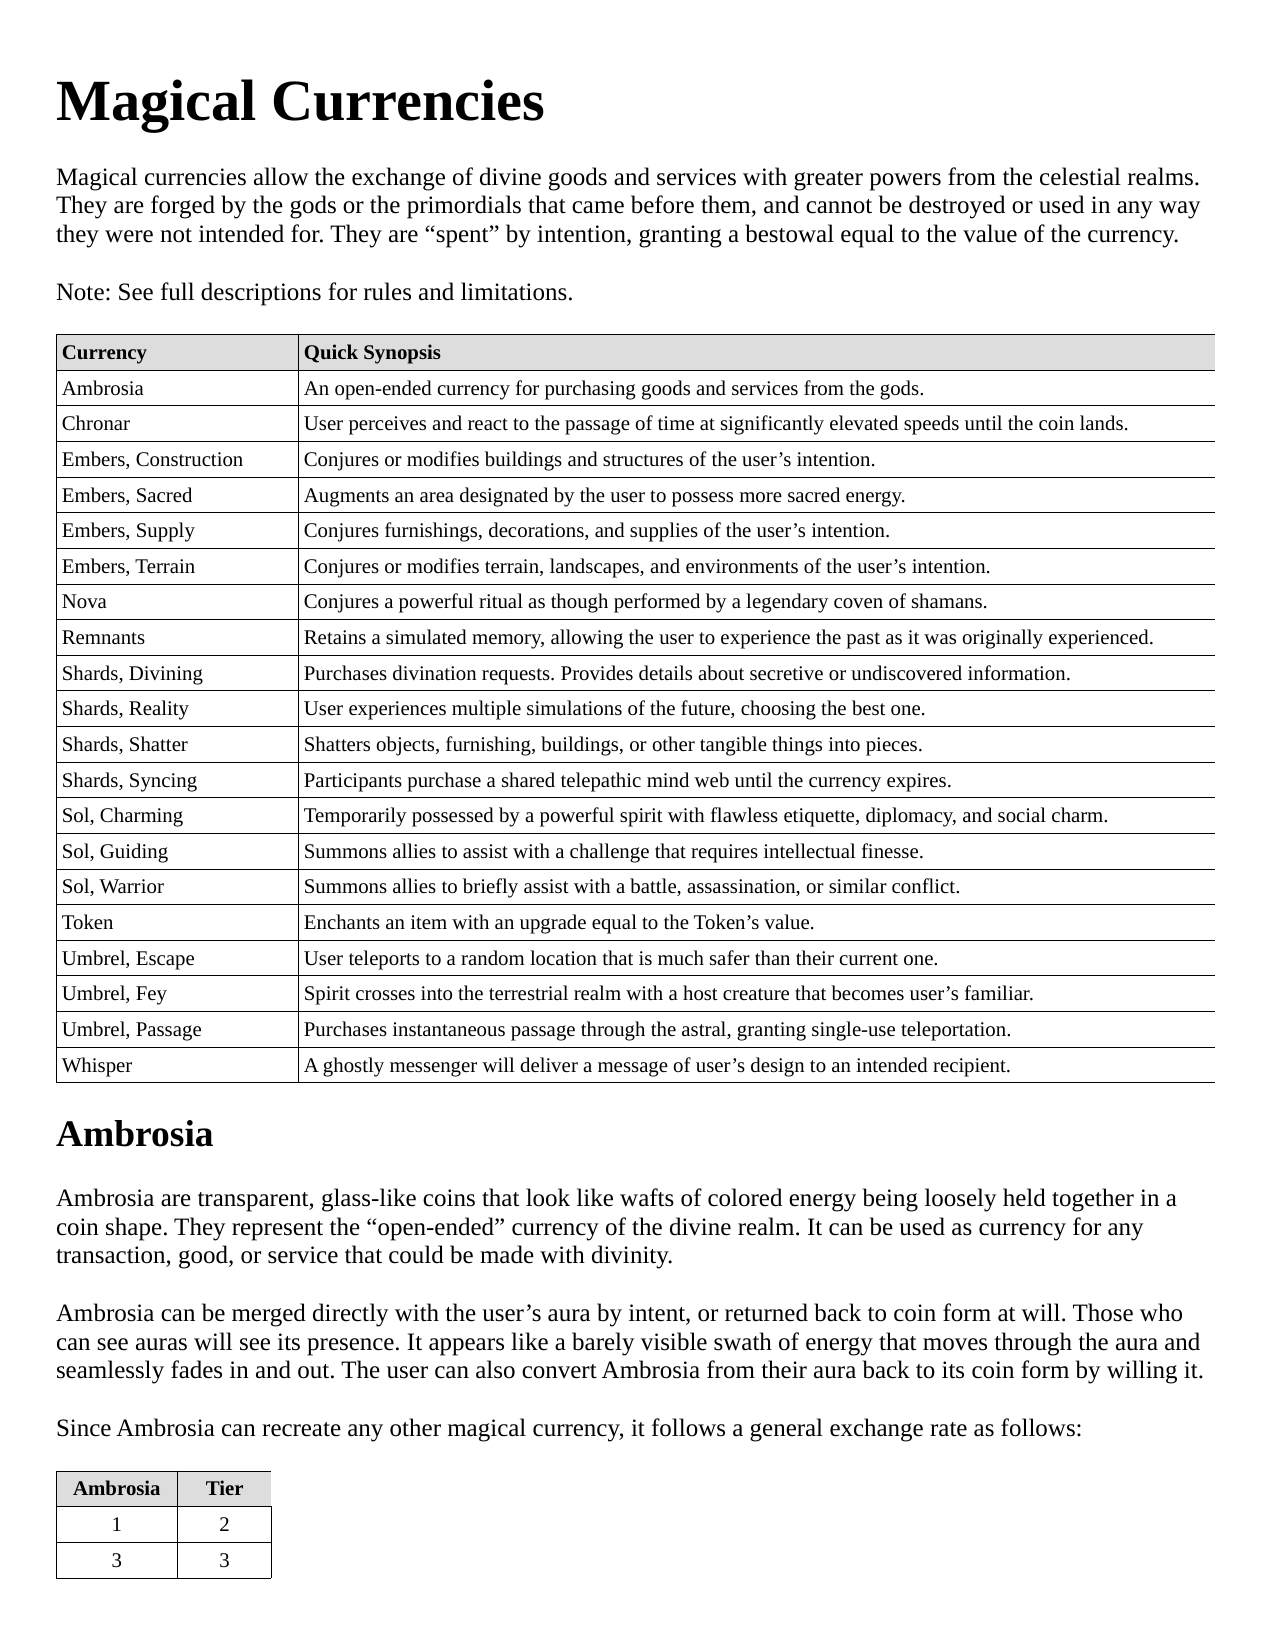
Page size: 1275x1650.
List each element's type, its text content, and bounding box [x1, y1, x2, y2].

table_cell An open-ended currency for purchasing goods and services from the gods. [299, 371, 1215, 405]
table_cell Retains a simulated memory, allowing the user to experience the past as it was originally experienced. [299, 620, 1215, 655]
table_cell Temporarily possessed by a powerful spirit with flawless etiquette, diplomacy, and social charm. [299, 798, 1215, 833]
table_cell Shatters objects, furnishing, buildings, or other tangible things into pieces. [299, 727, 1215, 762]
table_header Ambrosia [57, 1472, 177, 1506]
table_cell Purchases divination requests. Provides details about secretive or undiscovered information. [299, 656, 1215, 690]
table_cell Umbrel, Fey [57, 976, 298, 1011]
table_cell Conjures furnishings, decorations, and supplies of the user’s intention. [299, 513, 1215, 548]
table_cell Conjures or modifies terrain, landscapes, and environments of the user’s intention. [299, 549, 1215, 583]
table_cell Enchants an item with an upgrade equal to the Token’s value. [299, 905, 1215, 940]
table_cell Ambrosia [57, 371, 298, 405]
text Since Ambrosia can recreate any other magical currency, it follows a general exchange rate as follows: [56, 1413, 1215, 1442]
subtitle Magical Currencies [56, 66, 1215, 133]
table_cell Sol, Guiding [57, 834, 298, 868]
subtitle Ambrosia [56, 1111, 1215, 1154]
table_cell Summons allies to assist with a challenge that requires intellectual finesse. [299, 834, 1215, 868]
table_cell Token [57, 905, 298, 940]
table_cell User experiences multiple simulations of the future, choosing the best one. [299, 691, 1215, 726]
table_cell 1 [57, 1507, 177, 1542]
table_cell A ghostly messenger will deliver a message of user’s design to an intended recipient. [299, 1048, 1215, 1082]
table_cell Shards, Shatter [57, 727, 298, 762]
table_cell Participants purchase a shared telepathic mind web until the currency expires. [299, 763, 1215, 797]
text Note: See full descriptions for rules and limitations. [56, 277, 1215, 305]
table_cell User perceives and react to the passage of time at significantly elevated speeds until the coin lands. [299, 406, 1215, 441]
table_header Currency [57, 335, 298, 370]
table_cell Summons allies to briefly assist with a battle, assassination, or similar conflict. [299, 870, 1215, 904]
table_cell 3 [57, 1543, 177, 1577]
table_cell Purchases instantaneous passage through the astral, granting single-use teleportation. [299, 1012, 1215, 1047]
table_cell 2 [178, 1507, 271, 1542]
table_cell Whisper [57, 1048, 298, 1082]
table_cell Nova [57, 585, 298, 619]
table_cell Shards, Divining [57, 656, 298, 690]
table_cell Umbrel, Escape [57, 941, 298, 975]
table_cell Spirit crosses into the terrestrial realm with a host creature that becomes user’s familiar. [299, 976, 1215, 1011]
table_cell Shards, Syncing [57, 763, 298, 797]
table_cell Sol, Charming [57, 798, 298, 833]
text Ambrosia are transparent, glass-like coins that look like wafts of colored energy being loosely held together in a coin shape. They represent the “open-ended” currency of the divine realm. It can be used as currency for any transaction, good, or service that could be made with divinity. [56, 1183, 1215, 1269]
table_header Quick Synopsis [299, 335, 1215, 370]
text Ambrosia can be merged directly with the user’s aura by intent, or returned back to coin form at will. Those who can see auras will see its presence. It appears like a barely visible swath of energy that moves through the aura and seamlessly fades in and out. The user can also convert Ambrosia from their aura back to its coin form by willing it. [56, 1298, 1215, 1384]
table_cell Augments an area designated by the user to possess more sacred energy. [299, 478, 1215, 512]
table_cell Embers, Sacred [57, 478, 298, 512]
table_cell Umbrel, Passage [57, 1012, 298, 1047]
table_cell User teleports to a random location that is much safer than their current one. [299, 941, 1215, 975]
text Magical currencies allow the exchange of divine goods and services with greater powers from the celestial realms. They are forged by the gods or the primordials that came before them, and cannot be destroyed or used in any way they were not intended for. They are “spent” by intention, granting a bestowal equal to the value of the currency. [56, 162, 1215, 248]
table_cell Conjures or modifies buildings and structures of the user’s intention. [299, 442, 1215, 477]
table_cell Shards, Reality [57, 691, 298, 726]
table_cell Conjures a powerful ritual as though performed by a legendary coven of shamans. [299, 585, 1215, 619]
table_cell Embers, Construction [57, 442, 298, 477]
table_cell Remnants [57, 620, 298, 655]
table_cell Chronar [57, 406, 298, 441]
table_cell Embers, Supply [57, 513, 298, 548]
table_cell Sol, Warrior [57, 870, 298, 904]
table_cell 3 [178, 1543, 271, 1577]
table_cell Embers, Terrain [57, 549, 298, 583]
table_header Tier [178, 1472, 271, 1506]
